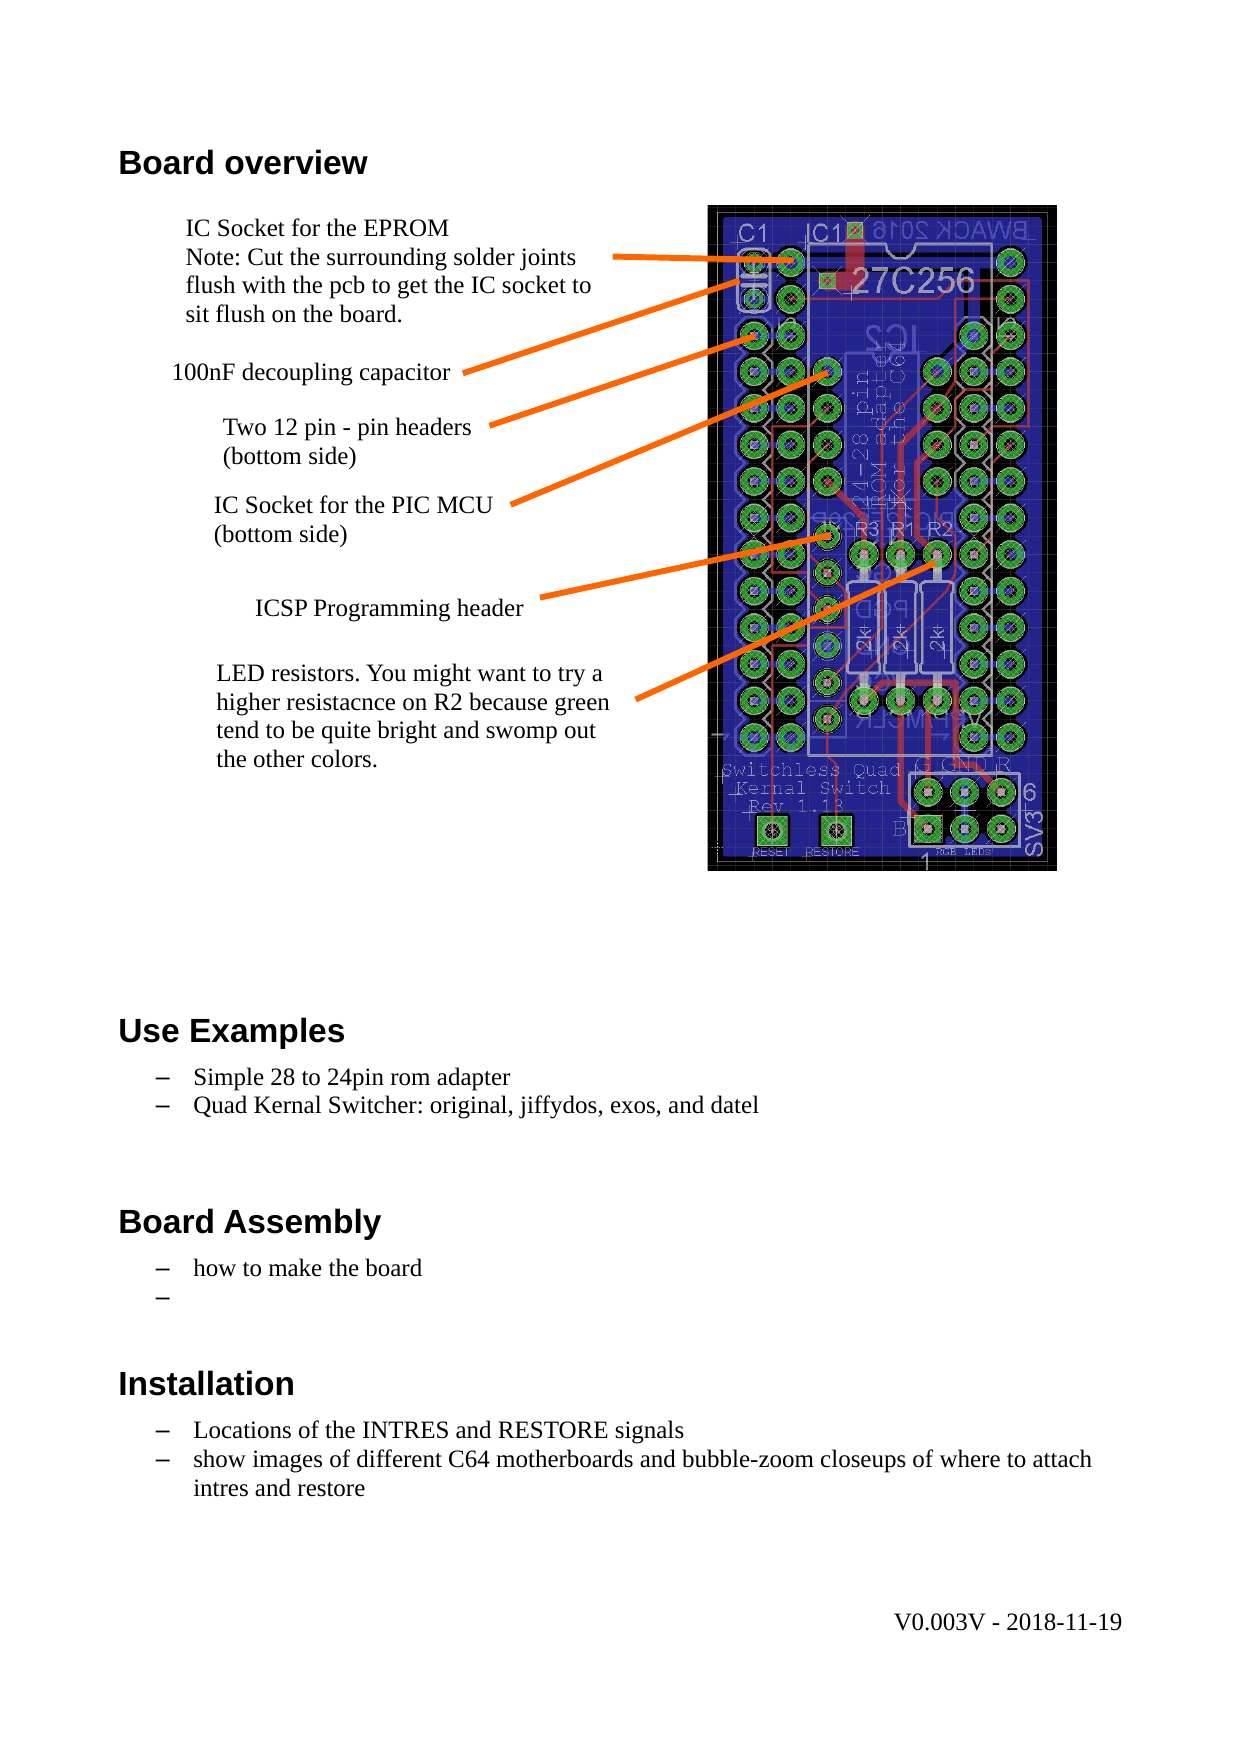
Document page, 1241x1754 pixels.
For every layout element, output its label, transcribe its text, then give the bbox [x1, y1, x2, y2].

subtitle Installation [118, 1364, 1122, 1403]
picture [707, 205, 1057, 871]
subtitle Board overview [118, 143, 1122, 182]
subtitle Board Assembly [118, 1202, 1122, 1240]
list Locations of the INTRES and RESTORE signals [156, 1415, 1122, 1444]
list Quad Kernal Switcher: original, jiffydos, exos, and datel [156, 1091, 1122, 1119]
subtitle Use Examples [118, 1011, 1122, 1049]
list show images of different C64 motherboards and bubble-zoom closeups of where to attach intres and restore [156, 1444, 1122, 1502]
list how to make the board [156, 1253, 1122, 1282]
list Simple 28 to 24pin rom adapter [156, 1062, 1122, 1091]
